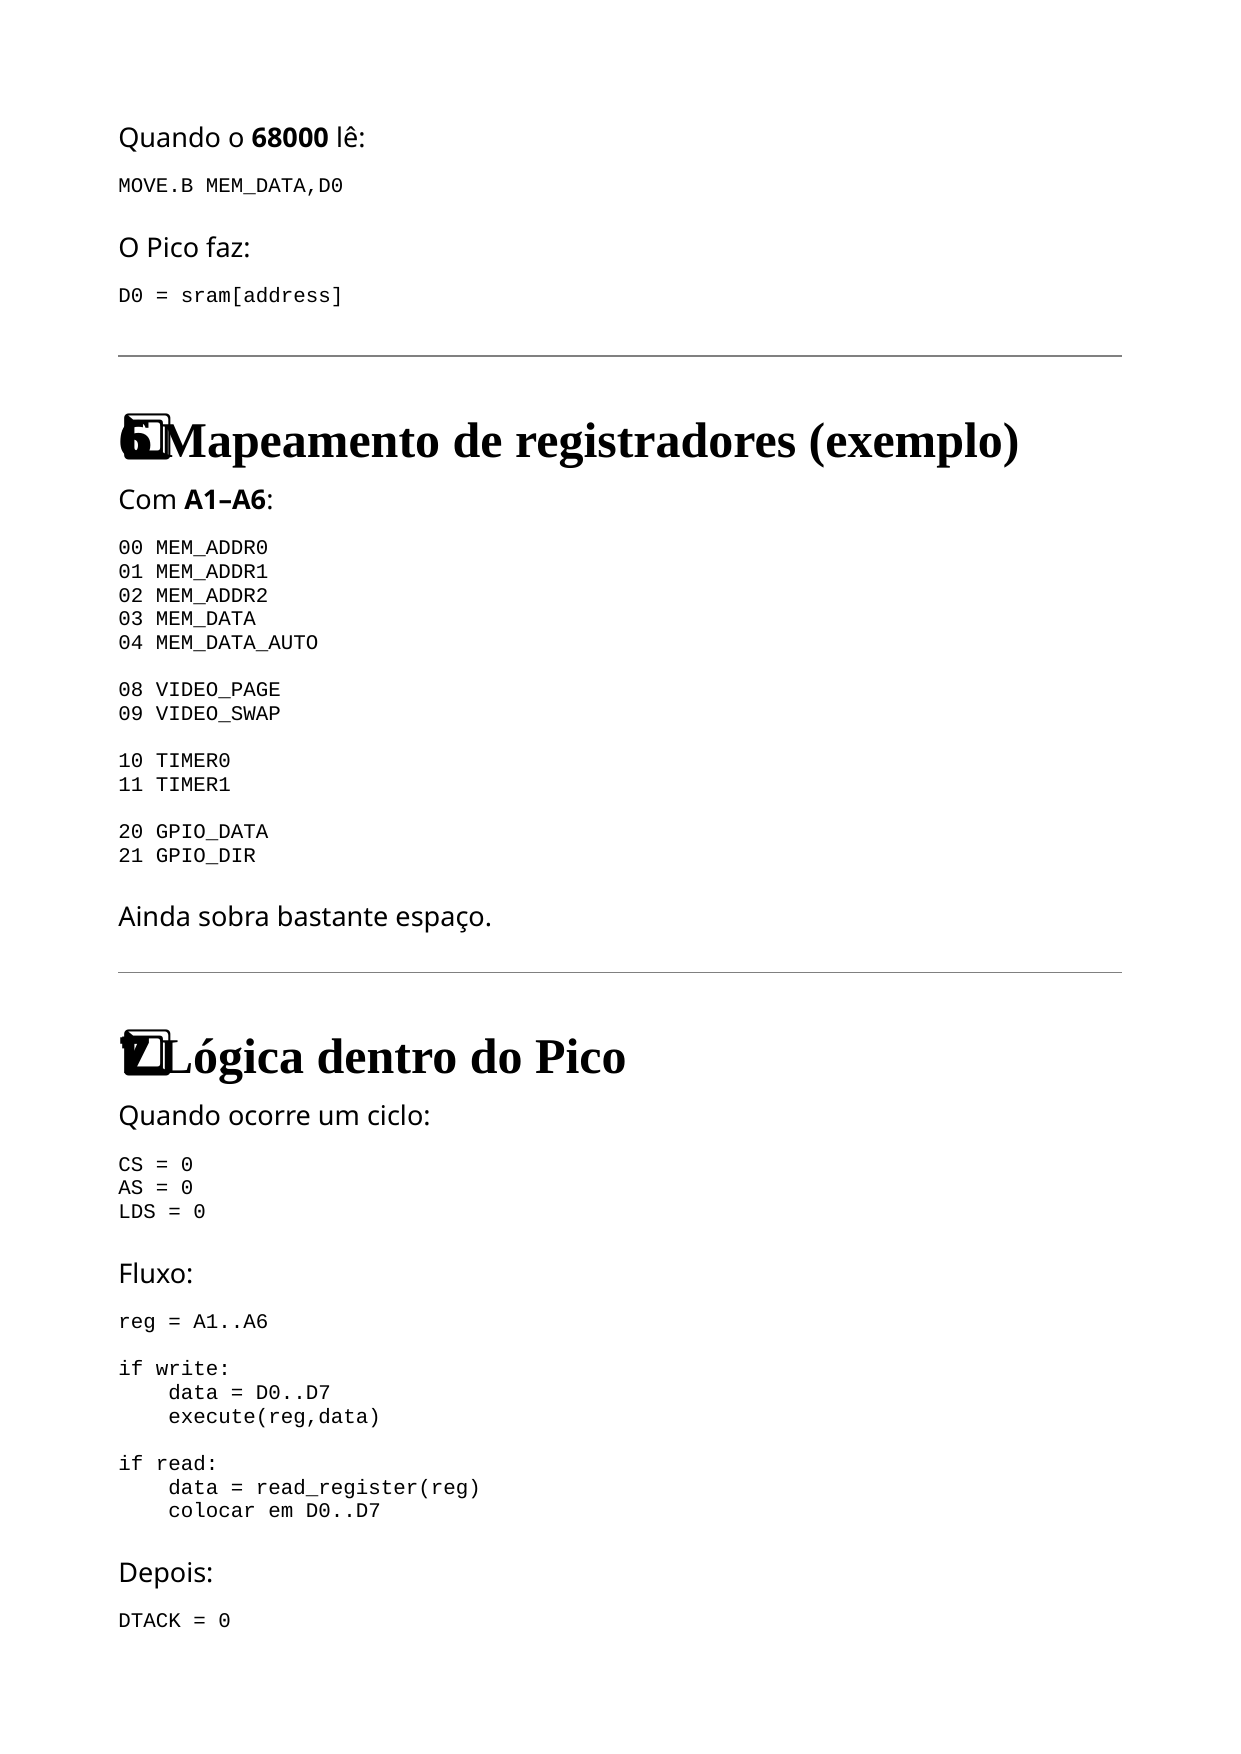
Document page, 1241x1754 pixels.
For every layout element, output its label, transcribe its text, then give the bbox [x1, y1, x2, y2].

text DTACK = 0 [118, 1610, 1122, 1634]
text colocar em D0..D7 [118, 1500, 1122, 1524]
text LDS = 0 [118, 1201, 1122, 1225]
text reg = A1..A6 [118, 1311, 1122, 1335]
text 03 MEM_DATA [118, 608, 1122, 632]
text 01 MEM_ADDR1 [118, 561, 1122, 584]
text Quando o 68000 lê: [118, 118, 1122, 155]
text 21 GPIO_DIR [118, 845, 1122, 868]
text 20 GPIO_DATA [118, 821, 1122, 845]
subtitle 7️⃣ Lógica dentro do Pico [118, 1027, 1122, 1084]
text Quando ocorre um ciclo: [118, 1097, 1122, 1134]
text Com A1–A6: [118, 480, 1122, 517]
text 04 MEM_DATA_AUTO [118, 632, 1122, 656]
text 10 TIMER0 [118, 750, 1122, 774]
text 00 MEM_ADDR0 [118, 537, 1122, 561]
text MOVE.B MEM_DATA,D0 [118, 175, 1122, 199]
text Ainda sobra bastante espaço. [118, 898, 1122, 935]
text 11 TIMER1 [118, 774, 1122, 797]
text O Pico faz: [118, 228, 1122, 265]
text if read: [118, 1453, 1122, 1477]
text 09 VIDEO_SWAP [118, 703, 1122, 726]
text AS = 0 [118, 1177, 1122, 1201]
text 02 MEM_ADDR2 [118, 584, 1122, 608]
text D0 = sram[address] [118, 285, 1122, 309]
text Fluxo: [118, 1254, 1122, 1291]
text execute(reg,data) [118, 1406, 1122, 1429]
text data = D0..D7 [118, 1382, 1122, 1406]
text Depois: [118, 1553, 1122, 1590]
text CS = 0 [118, 1154, 1122, 1177]
text if write: [118, 1358, 1122, 1382]
text 08 VIDEO_PAGE [118, 679, 1122, 703]
subtitle 6️⃣ Mapeamento de registradores (exemplo) [118, 410, 1122, 468]
text data = read_register(reg) [118, 1477, 1122, 1500]
